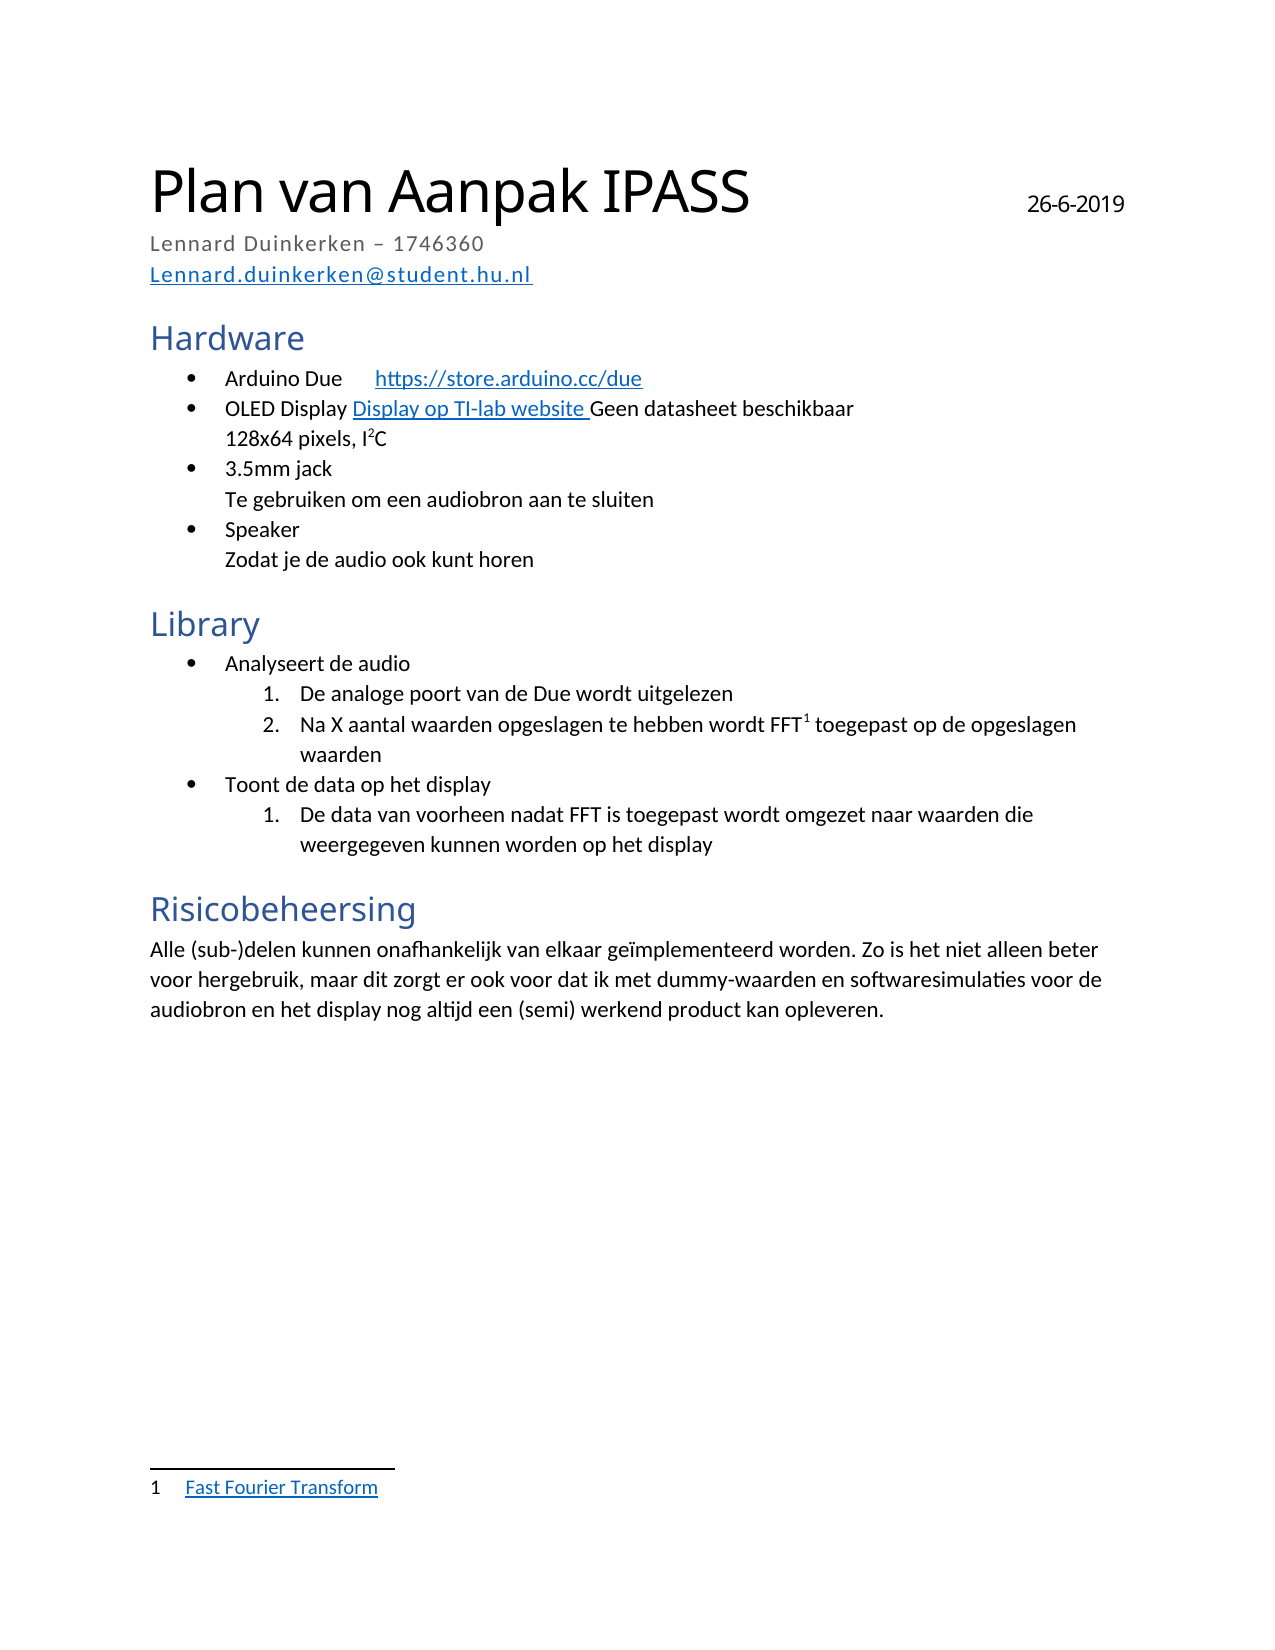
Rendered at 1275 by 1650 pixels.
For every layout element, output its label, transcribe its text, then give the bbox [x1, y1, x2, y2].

subtitle Library [150, 600, 1125, 646]
subtitle Lennard Duinkerken – 1746360 Lennard.duinkerken@student.hu.nl [150, 229, 1125, 288]
subtitle Hardware [150, 315, 1125, 360]
list Fast Fourier Transform [150, 1474, 1125, 1500]
list De analoge poort van de Due wordt uitgelezen [262, 679, 1125, 707]
list Speaker Zodat je de audio ook kunt horen [187, 515, 1125, 573]
text Alle (sub-)delen kunnen onafhankelijk van elkaar geïmplementeerd worden. Zo is het niet alleen beter voor hergebruik, maar dit zorgt er ook voor dat ik met dummy-waarden en softwaresimulaties voor de audiobron en het display nog altijd een (semi) werkend product kan opleveren. [150, 935, 1125, 1023]
list De data van voorheen nadat FFT is toegepast wordt omgezet naar waarden die weergegeven kunnen worden op het display [262, 800, 1125, 858]
list Analyseert de audio [187, 649, 1125, 677]
subtitle Risicobeheersing [150, 886, 1125, 931]
list Arduino Due https://store.arduino.cc/due [187, 364, 1125, 392]
list OLED Display Display op TI-lab website Geen datasheet beschikbaar 128x64 pixels, I2C [187, 394, 1125, 452]
list Na X aantal waarden opgeslagen te hebben wordt FFT toegepast op de opgeslagen waarden [262, 710, 1125, 768]
list 3.5mm jack Te gebruiken om een audiobron aan te sluiten [187, 454, 1125, 513]
list Toont de data op het display [187, 770, 1125, 798]
title Plan van Aanpak IPASS 26-6-2019 [150, 150, 1125, 229]
